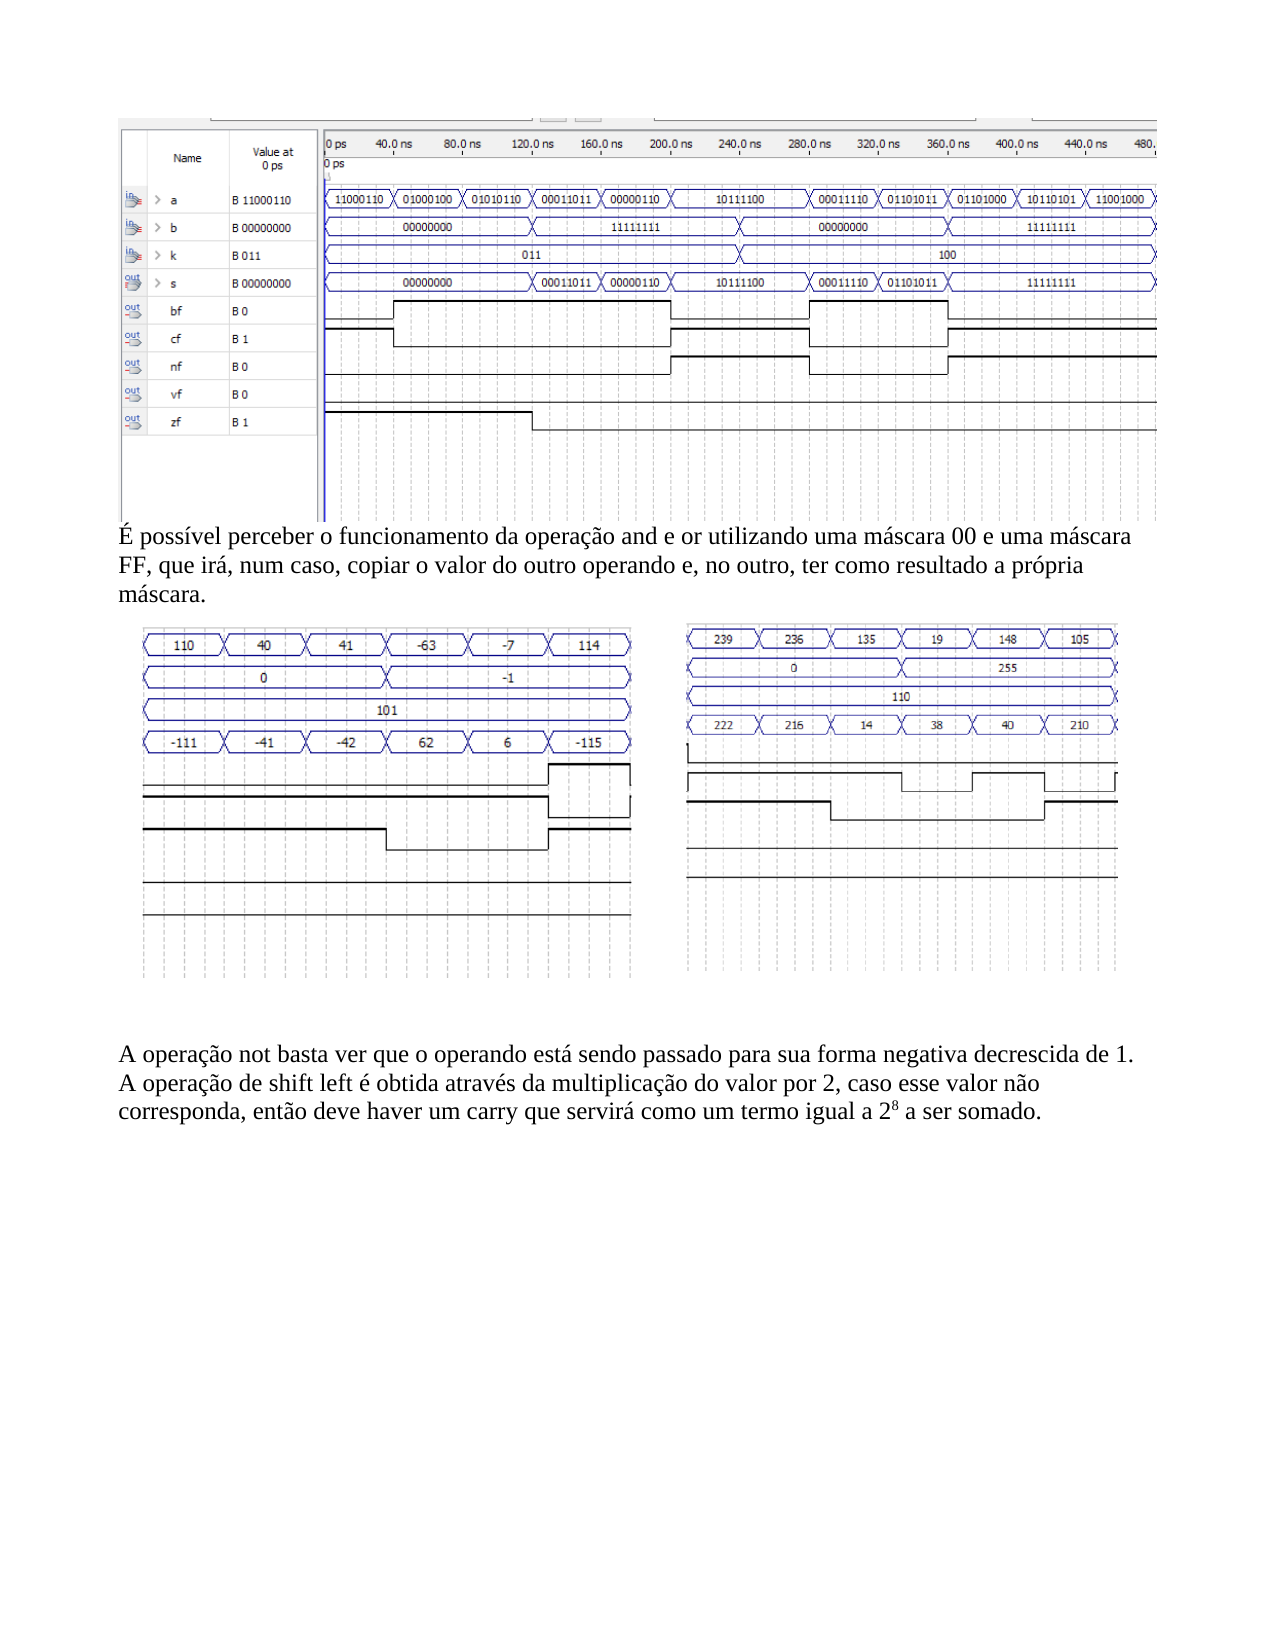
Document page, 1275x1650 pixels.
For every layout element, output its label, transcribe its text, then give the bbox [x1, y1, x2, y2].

picture [686, 616, 1126, 986]
text A operação not basta ver que o operando está sendo passado para sua forma negativa decrescida de 1. A operação de shift left é obtida através da multiplicação do valor por 2, caso esse valor não corresponda, então deve haver um carry que servirá como um termo igual a 28 a ser somado. [118, 1039, 1157, 1125]
text É possível perceber o funcionamento da operação and e or utilizando uma máscara 00 e uma máscara FF, que irá, num caso, copiar o valor do outro operando e, no outro, ter como resultado a própria máscara. [118, 522, 1157, 608]
picture [142, 619, 632, 978]
picture [118, 118, 1157, 522]
